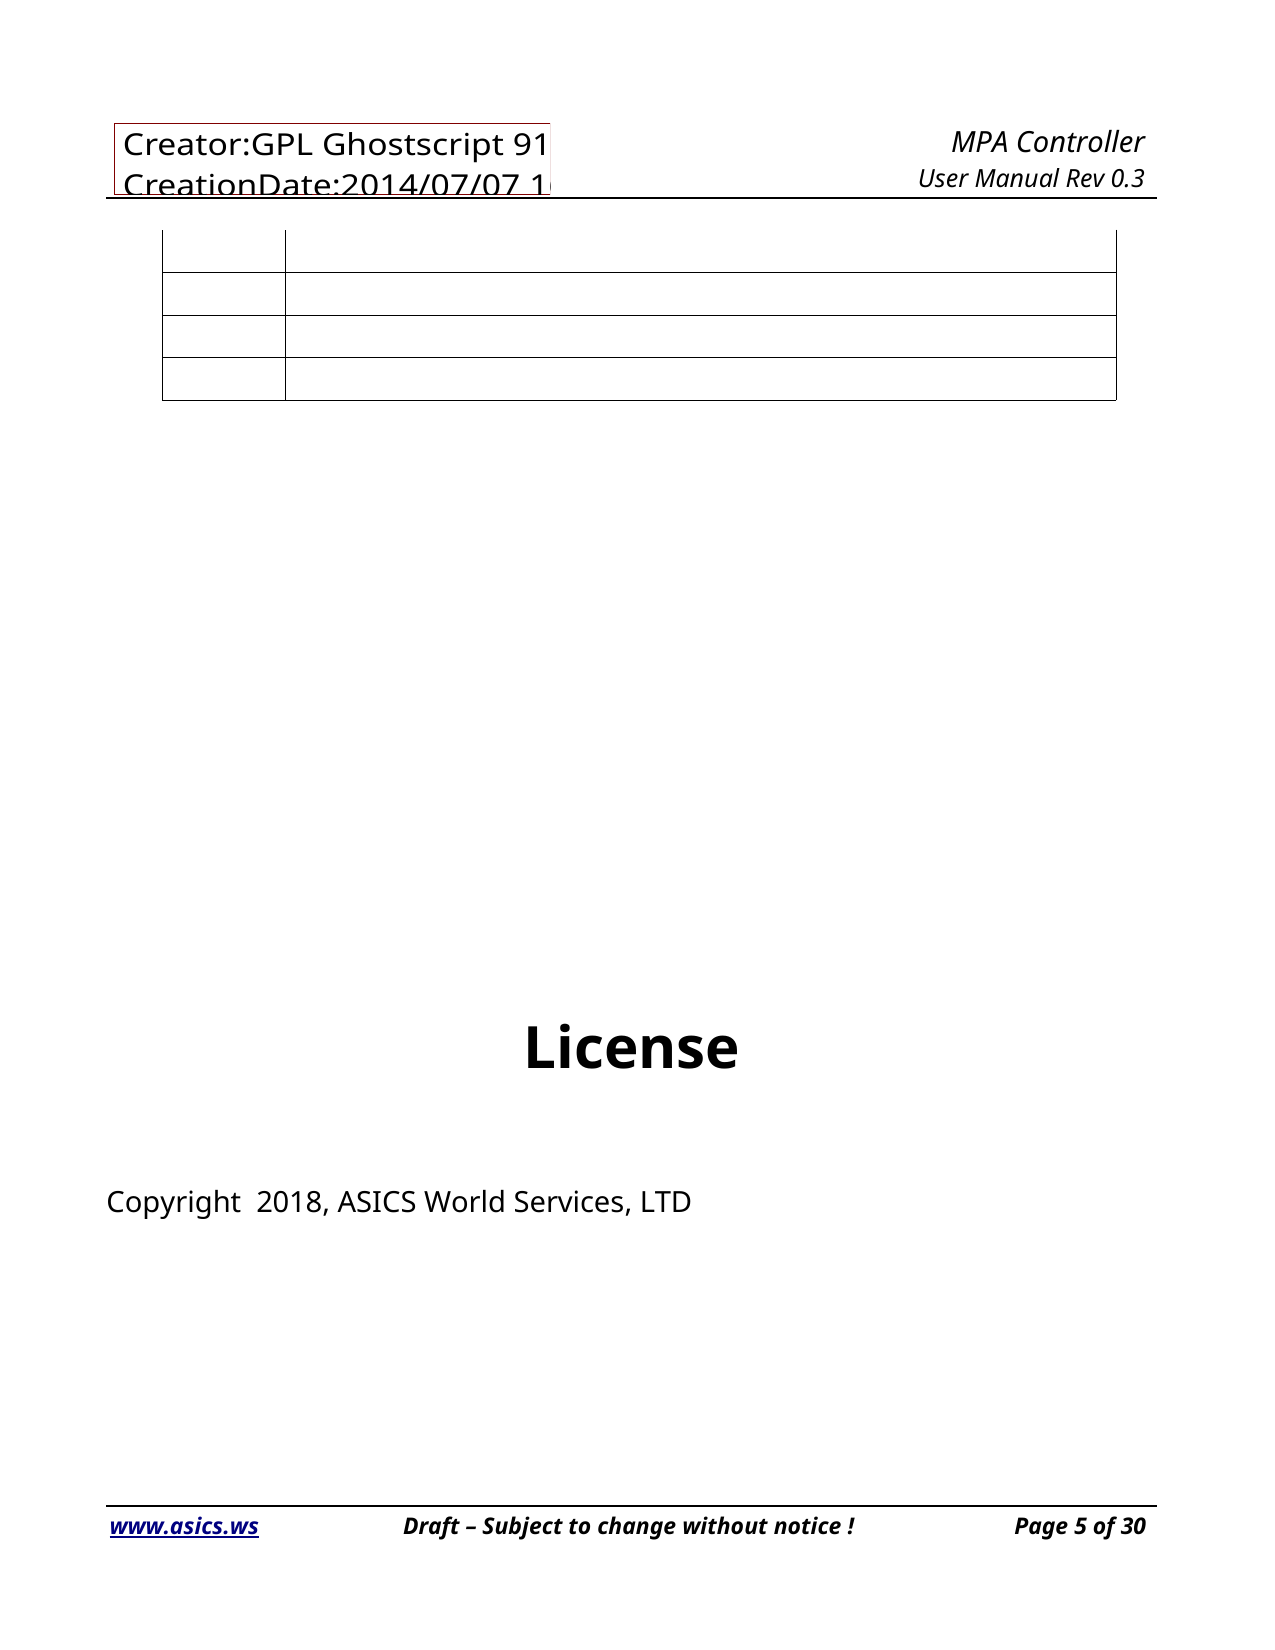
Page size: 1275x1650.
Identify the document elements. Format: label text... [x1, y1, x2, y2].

table_cell [286, 316, 1116, 357]
table_cell [286, 273, 1116, 315]
title License [106, 1006, 1157, 1085]
table_cell [286, 230, 1116, 272]
table_cell [163, 273, 285, 315]
table_cell [163, 316, 285, 357]
table_cell [163, 358, 285, 400]
table_cell [163, 230, 285, 272]
table_cell [286, 358, 1116, 400]
subtitle Copyright 2018, ASICS World Services, LTD [106, 1181, 1157, 1221]
